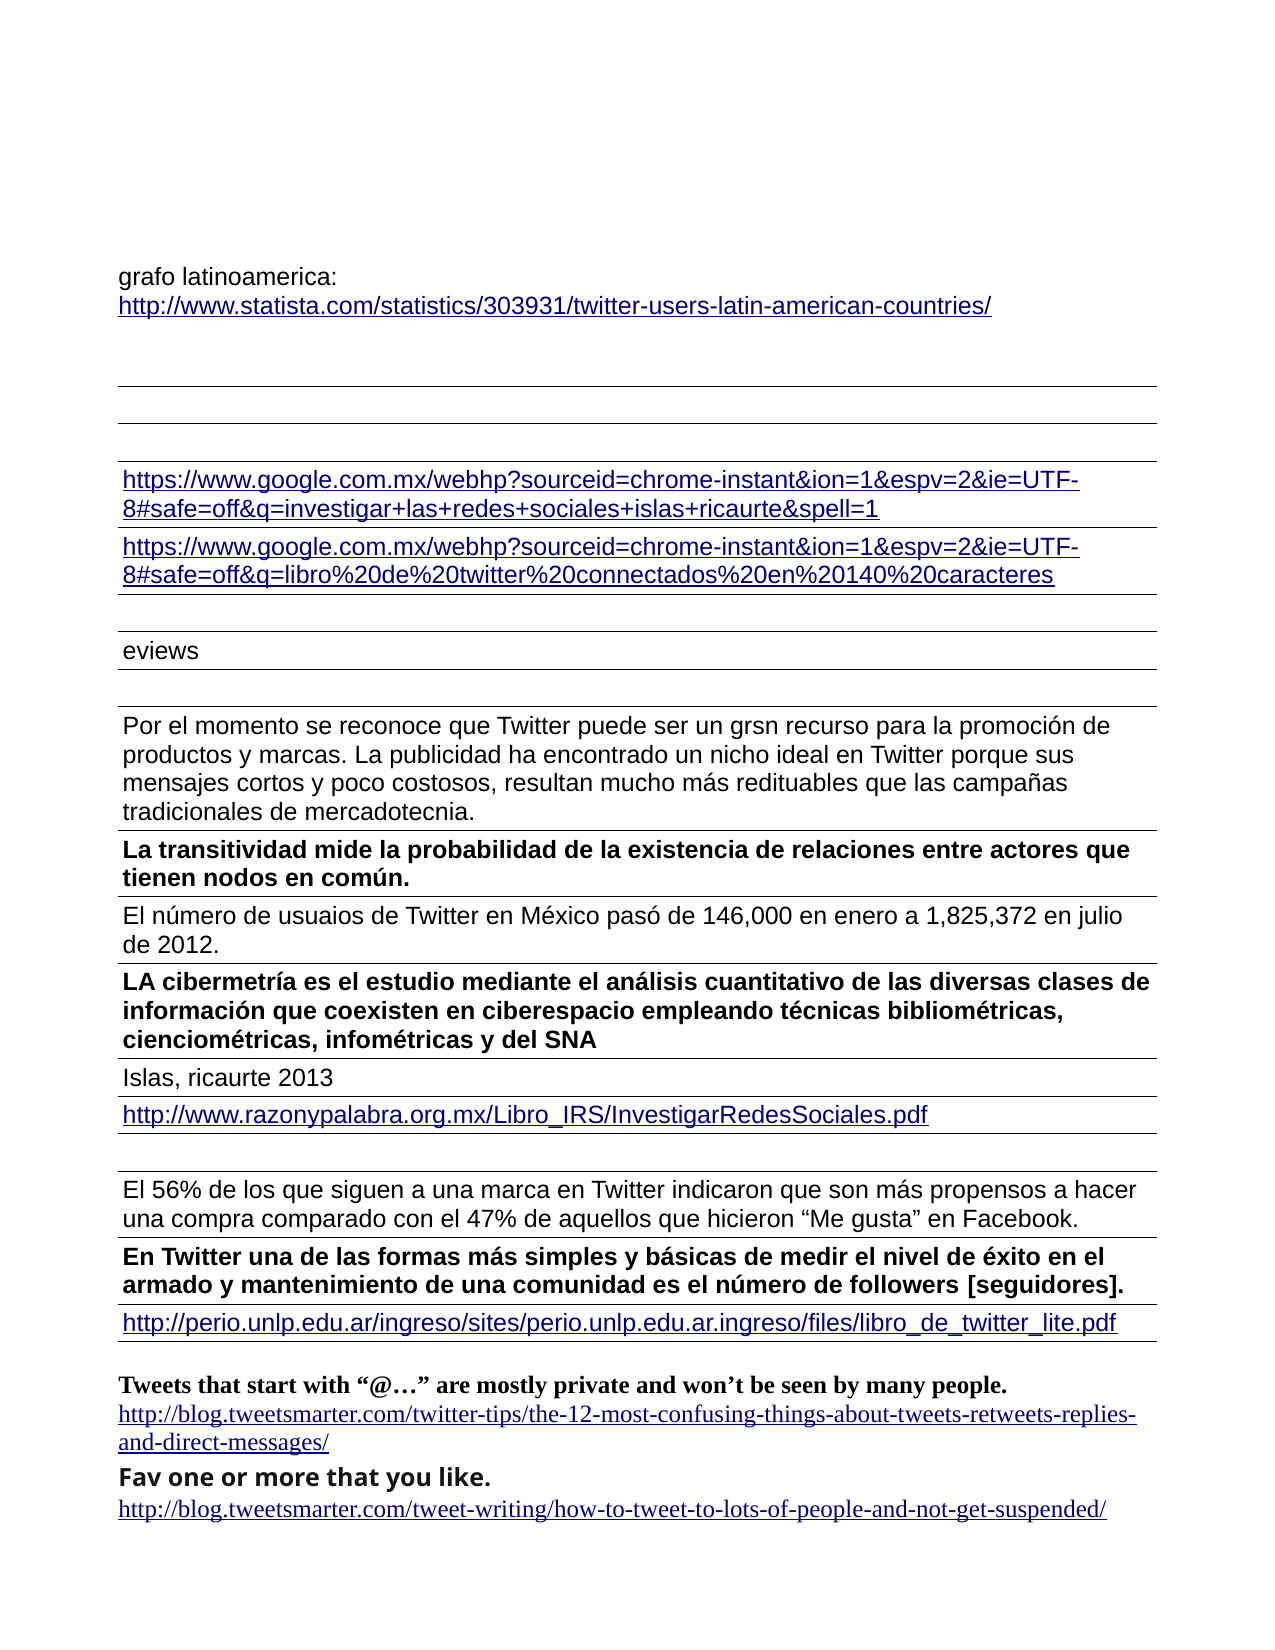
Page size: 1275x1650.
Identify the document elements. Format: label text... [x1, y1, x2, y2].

text http://www.razonypalabra.org.mx/Libro_IRS/InvestigarRedesSociales.pdf [118, 1097, 1157, 1133]
text Islas, ricaurte 2013 [118, 1059, 1157, 1096]
text http://blog.tweetsmarter.com/twitter-tips/the-12-most-confusing-things-about-tweets-retweets-replies-and-direct-messages/ [118, 1399, 1157, 1456]
text LA cibermetría es el estudio mediante el análisis cuantitativo de las diversas clases de información que coexisten en ciberespacio empleando técnicas bibliométricas, cienciométricas, infométricas y del SNA [118, 964, 1157, 1058]
text En Twitter una de las formas más simples y básicas de medir el nivel de éxito en el armado y mantenimiento de una comunidad es el número de followers [seguidores]. [118, 1238, 1157, 1304]
text https://www.google.com.mx/webhp?sourceid=chrome-instant&ion=1&espv=2&ie=UTF-8#safe=off&q=investigar+las+redes+sociales+islas+ricaurte&spell=1 [118, 462, 1157, 527]
text Por el momento se reconoce que Twitter puede ser un grsn recurso para la promoción de productos y marcas. La publicidad ha encontrado un nicho ideal en Twitter porque sus mensajes cortos y poco costosos, resultan mucho más redituables que las campañas tradicionales de mercadotecnia. [118, 707, 1157, 830]
text Tweets that start with “@…” are mostly private and won’t be seen by many people. [118, 1370, 1157, 1399]
text https://www.google.com.mx/webhp?sourceid=chrome-instant&ion=1&espv=2&ie=UTF-8#safe=off&q=libro%20de%20twitter%20connectados%20en%20140%20caracteres [118, 528, 1157, 594]
text grafo latinoamerica: [118, 262, 1157, 291]
text La transitividad mide la probabilidad de la existencia de relaciones entre actores que tienen nodos en común. [118, 831, 1157, 896]
text http://www.statista.com/statistics/303931/twitter-users-latin-american-countries/ [118, 291, 1157, 319]
text http://blog.tweetsmarter.com/tweet-writing/how-to-tweet-to-lots-of-people-and-not-get-suspended/ [118, 1494, 1157, 1522]
text eviews [118, 632, 1157, 669]
text El 56% de los que siguen a una marca en Twitter indicaron que son más propensos a hacer una compra comparado con el 47% de aquellos que hicieron “Me gusta” en Facebook. [118, 1172, 1157, 1237]
text Fav one or more that you like. [118, 1456, 1157, 1494]
text http://perio.unlp.edu.ar/ingreso/sites/perio.unlp.edu.ar.ingreso/files/libro_de_twitter_lite.pdf [118, 1305, 1157, 1341]
text El número de usuaios de Twitter en México pasó de 146,000 en enero a 1,825,372 en julio de 2012. [118, 897, 1157, 963]
